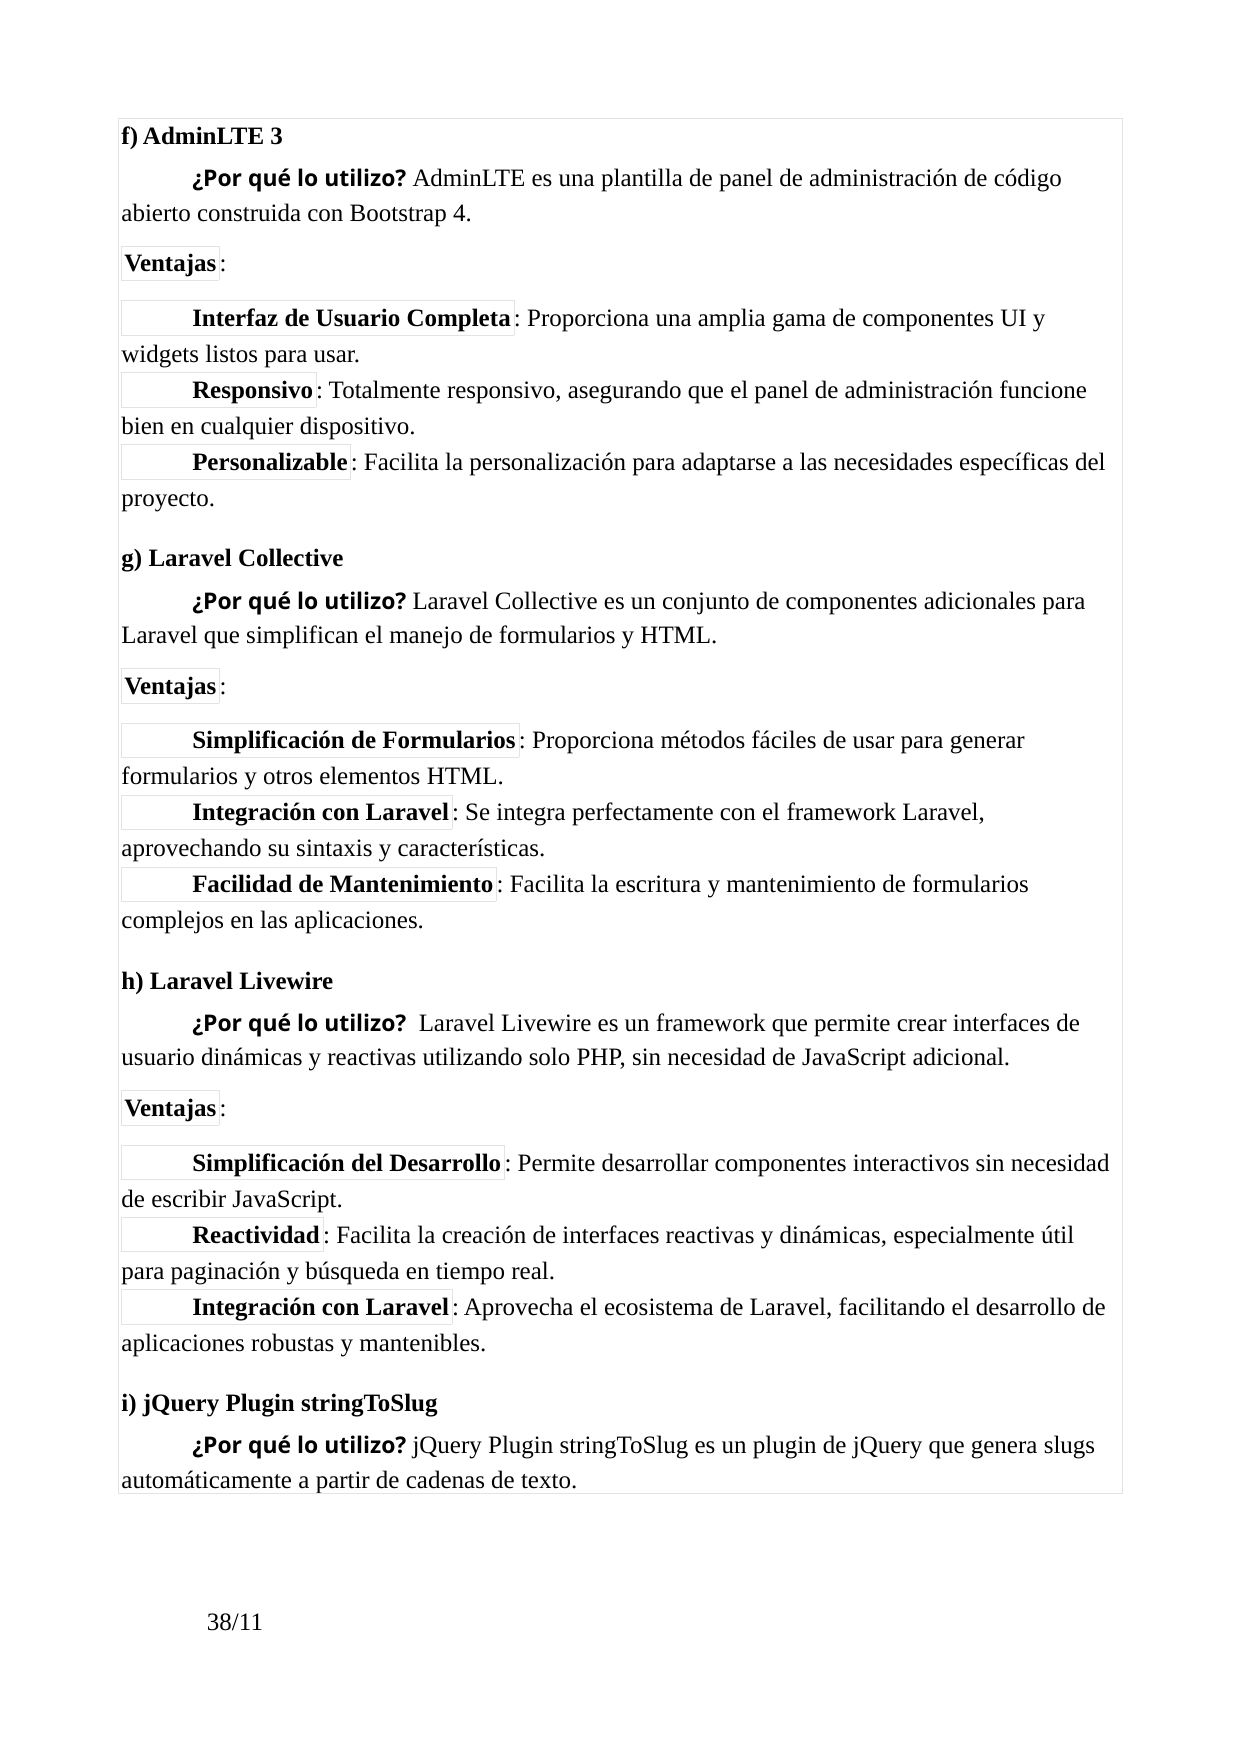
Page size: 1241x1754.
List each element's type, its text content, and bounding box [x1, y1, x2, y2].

text Ventajas: [119, 1087, 1122, 1125]
text ¿Por qué lo utilizo? AdminLTE es una plantilla de panel de administración de código abierto construida con Bootstrap 4. [119, 159, 1122, 227]
subtitle g) Laravel Collective [119, 540, 1122, 572]
text Integración con Laravel: Se integra perfectamente con el framework Laravel, aprovechando su sintaxis y características. [119, 791, 1122, 862]
text Reactividad: Facilita la creación de interfaces reactivas y dinámicas, especialmente útil para paginación y búsqueda en tiempo real. [119, 1214, 1122, 1284]
text Facilidad de Mantenimiento: Facilita la escritura y mantenimiento de formularios complejos en las aplicaciones. [119, 863, 1122, 934]
subtitle f) AdminLTE 3 [119, 119, 1122, 150]
text Simplificación del Desarrollo: Permite desarrollar componentes interactivos sin necesidad de escribir JavaScript. [119, 1142, 1122, 1212]
subtitle i) jQuery Plugin stringToSlug [119, 1385, 1122, 1417]
text Responsivo: Totalmente responsivo, asegurando que el panel de administración funcione bien en cualquier dispositivo. [119, 369, 1122, 440]
text Ventajas: [119, 242, 1122, 280]
subtitle h) Laravel Livewire [119, 963, 1122, 994]
text ¿Por qué lo utilizo? Laravel Livewire es un framework que permite crear interfaces de usuario dinámicas y reactivas utilizando solo PHP, sin necesidad de JavaScript adicional. [119, 1004, 1122, 1071]
text ¿Por qué lo utilizo? jQuery Plugin stringToSlug es un plugin de jQuery que genera slugs automáticamente a partir de cadenas de texto. [119, 1426, 1122, 1493]
text Personalizable: Facilita la personalización para adaptarse a las necesidades específicas del proyecto. [119, 441, 1122, 512]
text Interfaz de Usuario Completa: Proporciona una amplia gama de componentes UI y widgets listos para usar. [119, 297, 1122, 368]
text Integración con Laravel: Aprovecha el ecosistema de Laravel, facilitando el desarrollo de aplicaciones robustas y mantenibles. [119, 1286, 1122, 1357]
text Simplificación de Formularios: Proporciona métodos fáciles de usar para generar formularios y otros elementos HTML. [119, 719, 1122, 790]
text Ventajas: [119, 665, 1122, 703]
text ¿Por qué lo utilizo? Laravel Collective es un conjunto de componentes adicionales para Laravel que simplifican el manejo de formularios y HTML. [119, 582, 1122, 649]
